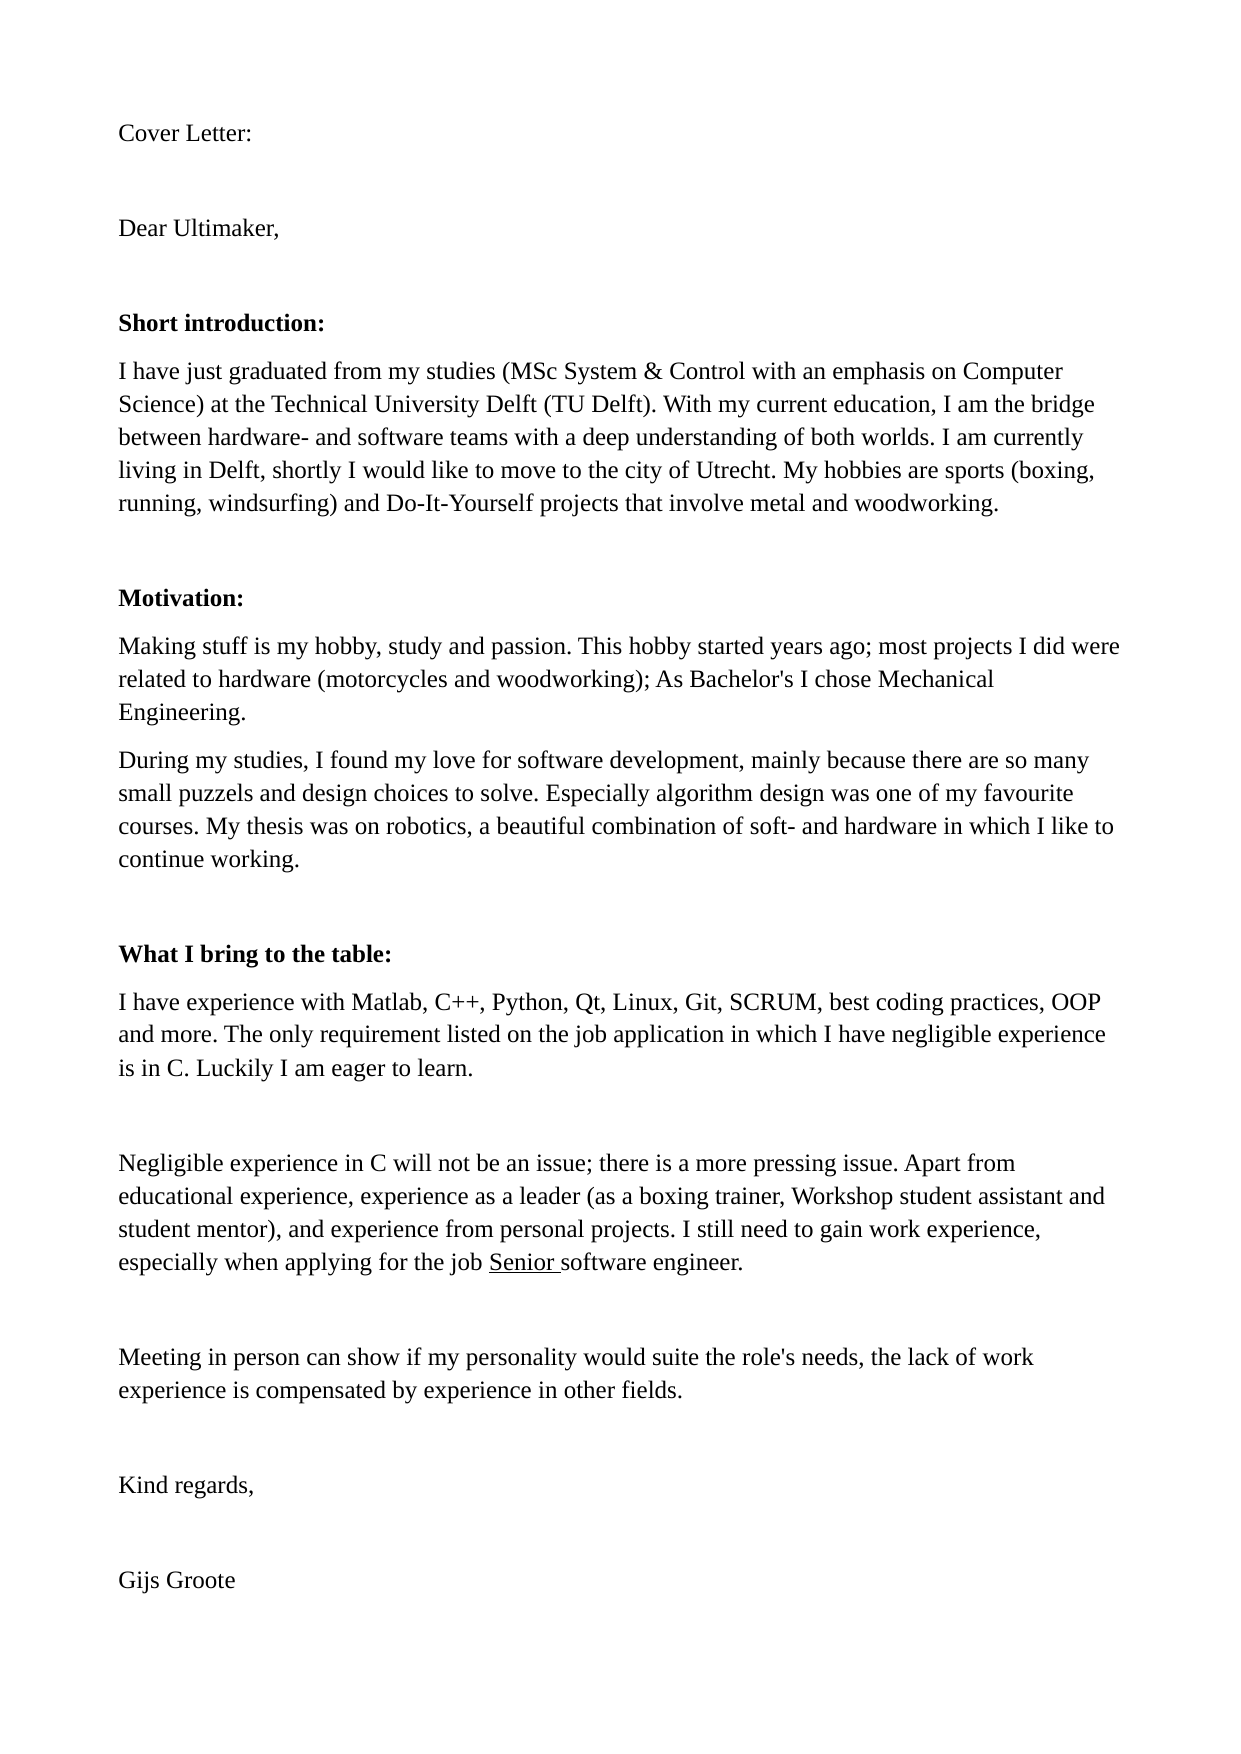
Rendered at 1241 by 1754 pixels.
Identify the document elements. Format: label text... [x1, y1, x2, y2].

text Negligible experience in C will not be an issue; there is a more pressing issue. Apart from educational experience, experience as a leader (as a boxing trainer, Workshop student assistant and student mentor), and experience from personal projects. I still need to gain work experience, especially when applying for the job Senior software engineer. [118, 1148, 1122, 1276]
text Short introduction: [118, 308, 1122, 337]
text Making stuff is my hobby, study and passion. This hobby started years ago; most projects I did were related to hardware (motorcycles and woodworking); As Bachelor's I chose Mechanical Engineering. [118, 631, 1122, 726]
text Kind regards, [118, 1470, 1122, 1499]
text Dear Ultimaker, [118, 213, 1122, 242]
text Cover Letter: [118, 118, 1122, 147]
text I have experience with Matlab, C++, Python, Qt, Linux, Git, SCRUM, best coding practices, OOP and more. The only requirement listed on the job application in which I have negligible experience is in C. Luckily I am eager to learn. [118, 987, 1122, 1081]
text During my studies, I found my love for software development, mainly because there are so many small puzzels and design choices to solve. Especially algorithm design was one of my favourite courses. My thesis was on robotics, a beautiful combination of soft- and hardware in which I like to continue working. [118, 745, 1122, 872]
text Motivation: [118, 583, 1122, 612]
text I have just graduated from my studies (MSc System & Control with an emphasis on Computer Science) at the Technical University Delft (TU Delft). With my current education, I am the bridge between hardware- and software teams with a deep understanding of both worlds. I am currently living in Delft, shortly I would like to move to the city of Utrecht. My hobbies are sports (boxing, running, windsurfing) and Do-It-Yourself projects that involve metal and woodworking. [118, 356, 1122, 517]
text What I bring to the table: [118, 939, 1122, 968]
text Meeting in person can show if my personality would suite the role's needs, the lack of work experience is compensated by experience in other fields. [118, 1342, 1122, 1404]
text Gijs Groote [118, 1566, 1122, 1594]
